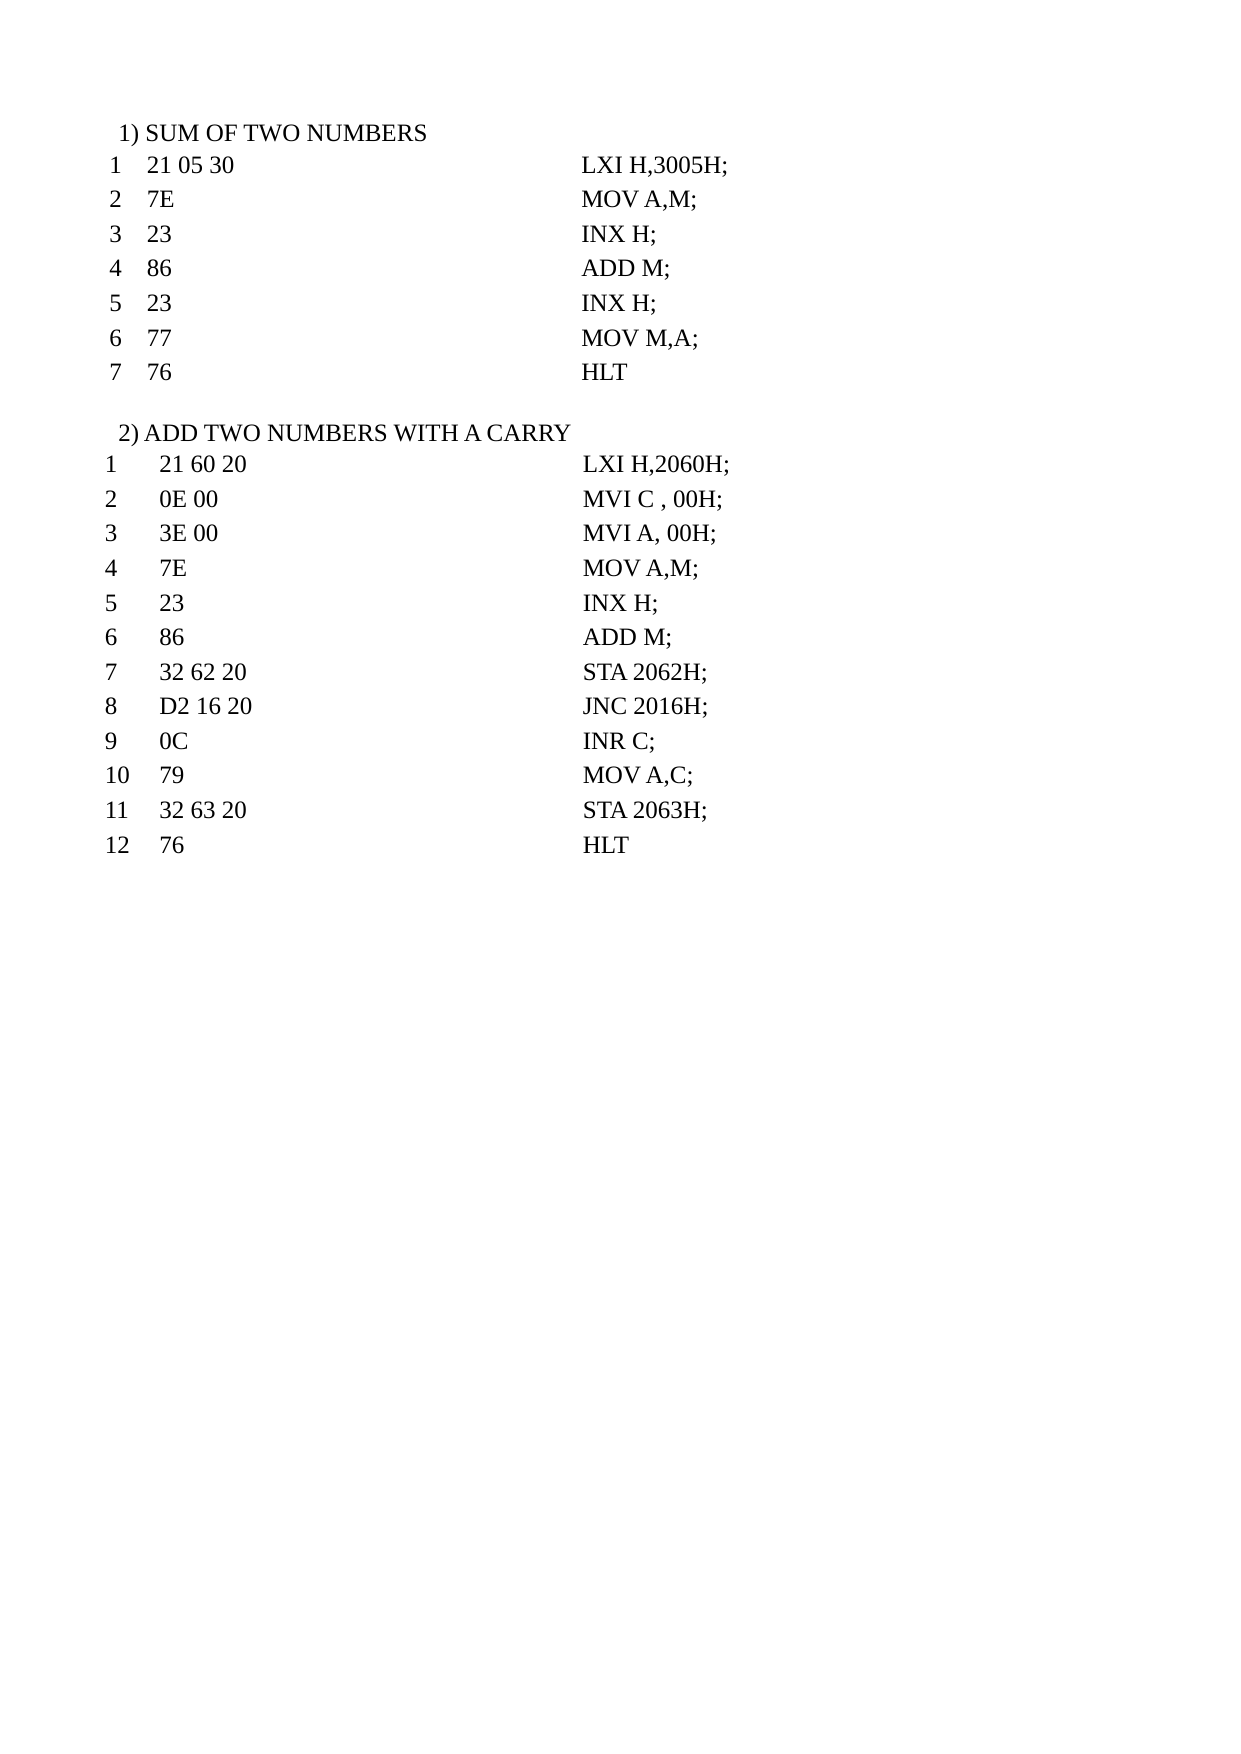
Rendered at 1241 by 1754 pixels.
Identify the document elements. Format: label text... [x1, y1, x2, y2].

text 1) SUM OF TWO NUMBERS [118, 118, 1122, 147]
table_cell 0C [156, 723, 580, 758]
table_cell 7E [144, 181, 578, 216]
table_cell 7 [102, 654, 156, 688]
table_cell 3 [102, 516, 156, 550]
table_cell 12 [102, 827, 156, 861]
table_header LXI H,3005H; [578, 147, 1069, 181]
table_cell 76 [156, 827, 580, 861]
table_cell 86 [144, 251, 578, 285]
table_cell INR C; [580, 723, 1063, 758]
table_header 21 05 30 [144, 147, 578, 181]
table_cell ADD M; [580, 619, 1063, 654]
table_cell 5 [106, 285, 144, 320]
table_cell 6 [102, 619, 156, 654]
table_cell 86 [156, 619, 580, 654]
table_cell ADD M; [578, 251, 1069, 285]
table_cell 4 [102, 550, 156, 585]
table_cell STA 2062H; [580, 654, 1063, 688]
table_cell MOV A,M; [578, 181, 1069, 216]
table_cell 23 [144, 285, 578, 320]
table_cell 3 [106, 216, 144, 251]
table_cell MOV A,C; [580, 758, 1063, 792]
table_cell 10 [102, 758, 156, 792]
text 2) ADD TWO NUMBERS WITH A CARRY [118, 418, 1122, 446]
table_cell INX H; [578, 216, 1069, 251]
table_cell MVI A, 00H; [580, 516, 1063, 550]
table_cell 11 [102, 792, 156, 827]
table_cell 32 63 20 [156, 792, 580, 827]
table_cell HLT [580, 827, 1063, 861]
table_cell MOV A,M; [580, 550, 1063, 585]
table_cell MOV M,A; [578, 320, 1069, 354]
table_cell JNC 2016H; [580, 689, 1063, 723]
table_cell INX H; [580, 585, 1063, 619]
table_cell 76 [144, 354, 578, 389]
table_cell 23 [156, 585, 580, 619]
table_cell 8 [102, 689, 156, 723]
table_cell 6 [106, 320, 144, 354]
table_header 1 [106, 147, 144, 181]
table_cell 77 [144, 320, 578, 354]
table_header 1 [102, 446, 156, 481]
table_cell 3E 00 [156, 516, 580, 550]
table_cell 32 62 20 [156, 654, 580, 688]
table_cell D2 16 20 [156, 689, 580, 723]
table_cell 7 [106, 354, 144, 389]
table_cell 79 [156, 758, 580, 792]
table_cell 0E 00 [156, 481, 580, 516]
table_cell 2 [102, 481, 156, 516]
table_cell 4 [106, 251, 144, 285]
table_cell 2 [106, 181, 144, 216]
table_cell STA 2063H; [580, 792, 1063, 827]
table_header LXI H,2060H; [580, 446, 1063, 481]
table_header 21 60 20 [156, 446, 580, 481]
table_cell MVI C , 00H; [580, 481, 1063, 516]
table_cell INX H; [578, 285, 1069, 320]
table_cell 23 [144, 216, 578, 251]
table_cell 9 [102, 723, 156, 758]
table_cell 5 [102, 585, 156, 619]
table_cell HLT [578, 354, 1069, 389]
table_cell 7E [156, 550, 580, 585]
